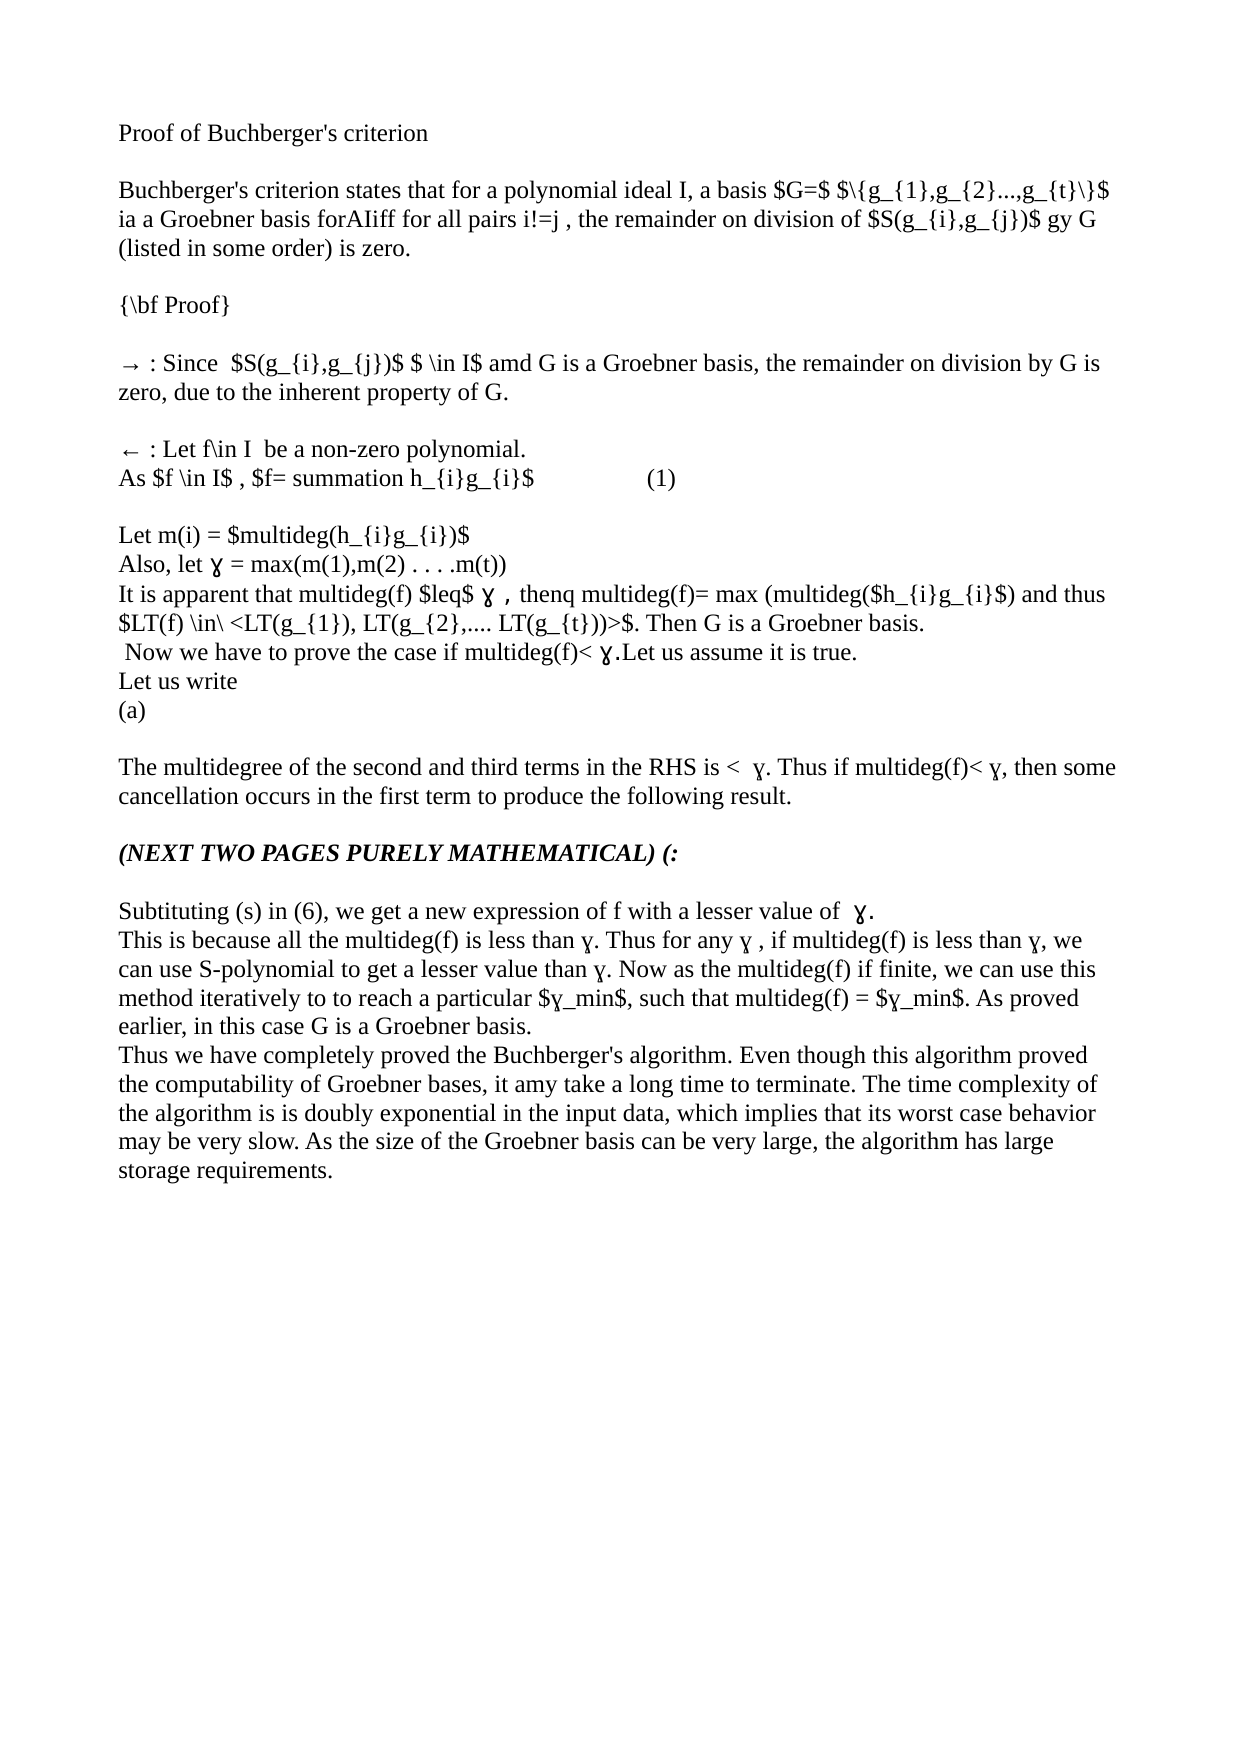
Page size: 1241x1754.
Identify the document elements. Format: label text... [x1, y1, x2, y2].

text Thus we have completely proved the Buchberger's algorithm. Even though this algorithm proved the computability of Groebner bases, it amy take a long time to terminate. The time complexity of the algorithm is is doubly exponential in the input data, which implies that its worst case behavior may be very slow. As the size of the Groebner basis can be very large, the algorithm has large storage requirements. [118, 1040, 1122, 1184]
text As $f \in I$ , $f= summation h_{i}g_{i}$ (1) [118, 463, 1122, 492]
text Proof of Buchberger's criterion [118, 118, 1122, 147]
text ← : Let f\in I be a non-zero polynomial. [118, 434, 1122, 463]
text $LT(f) \in\ <LT(g_{1}), LT(g_{2},.... LT(g_{t}))>$. Then G is a Groebner basis. [118, 608, 1122, 637]
text Now we have to prove the case if multideg(f)< ɣ.Let us assume it is true. [118, 637, 1122, 666]
text Also, let ɣ = max(m(1),m(2) . . . .m(t)) [118, 549, 1122, 579]
text The multidegree of the second and third terms in the RHS is < ɣ. Thus if multideg(f)< ɣ, then some cancellation occurs in the first term to produce the following result. [118, 752, 1122, 810]
text Buchberger's criterion states that for a polynomial ideal I, a basis $G=$ $\{g_{1},g_{2}...,g_{t}\}$ ia a Groebner basis forAIiff for all pairs i!=j , the remainder on division of $S(g_{i},g_{j})$ gy G (listed in some order) is zero. [118, 176, 1122, 262]
text Subtituting (s) in (6), we get a new expression of f with a lesser value of ɣ. [118, 896, 1122, 925]
text → : Since $S(g_{i},g_{j})$ $ \in I$ amd G is a Groebner basis, the remainder on division by G is zero, due to the inherent property of G. [118, 348, 1122, 406]
text (a) [118, 695, 1122, 723]
text Let us write [118, 666, 1122, 695]
text Let m(i) = $multideg(h_{i}g_{i})$ [118, 521, 1122, 549]
text This is because all the multideg(f) is less than ɣ. Thus for any ɣ , if multideg(f) is less than ɣ, we can use S-polynomial to get a lesser value than ɣ. Now as the multideg(f) if finite, we can use this method iteratively to to reach a particular $ɣ_min$, such that multideg(f) = $ɣ_min$. As proved earlier, in this case G is a Groebner basis. [118, 925, 1122, 1040]
text (NEXT TWO PAGES PURELY MATHEMATICAL) (: [118, 838, 1122, 867]
text It is apparent that multideg(f) $leq$ ɣ , thenq multideg(f)= max (multideg($h_{i}g_{i}$) and thus [118, 579, 1122, 608]
text {\bf Proof} [118, 291, 1122, 319]
